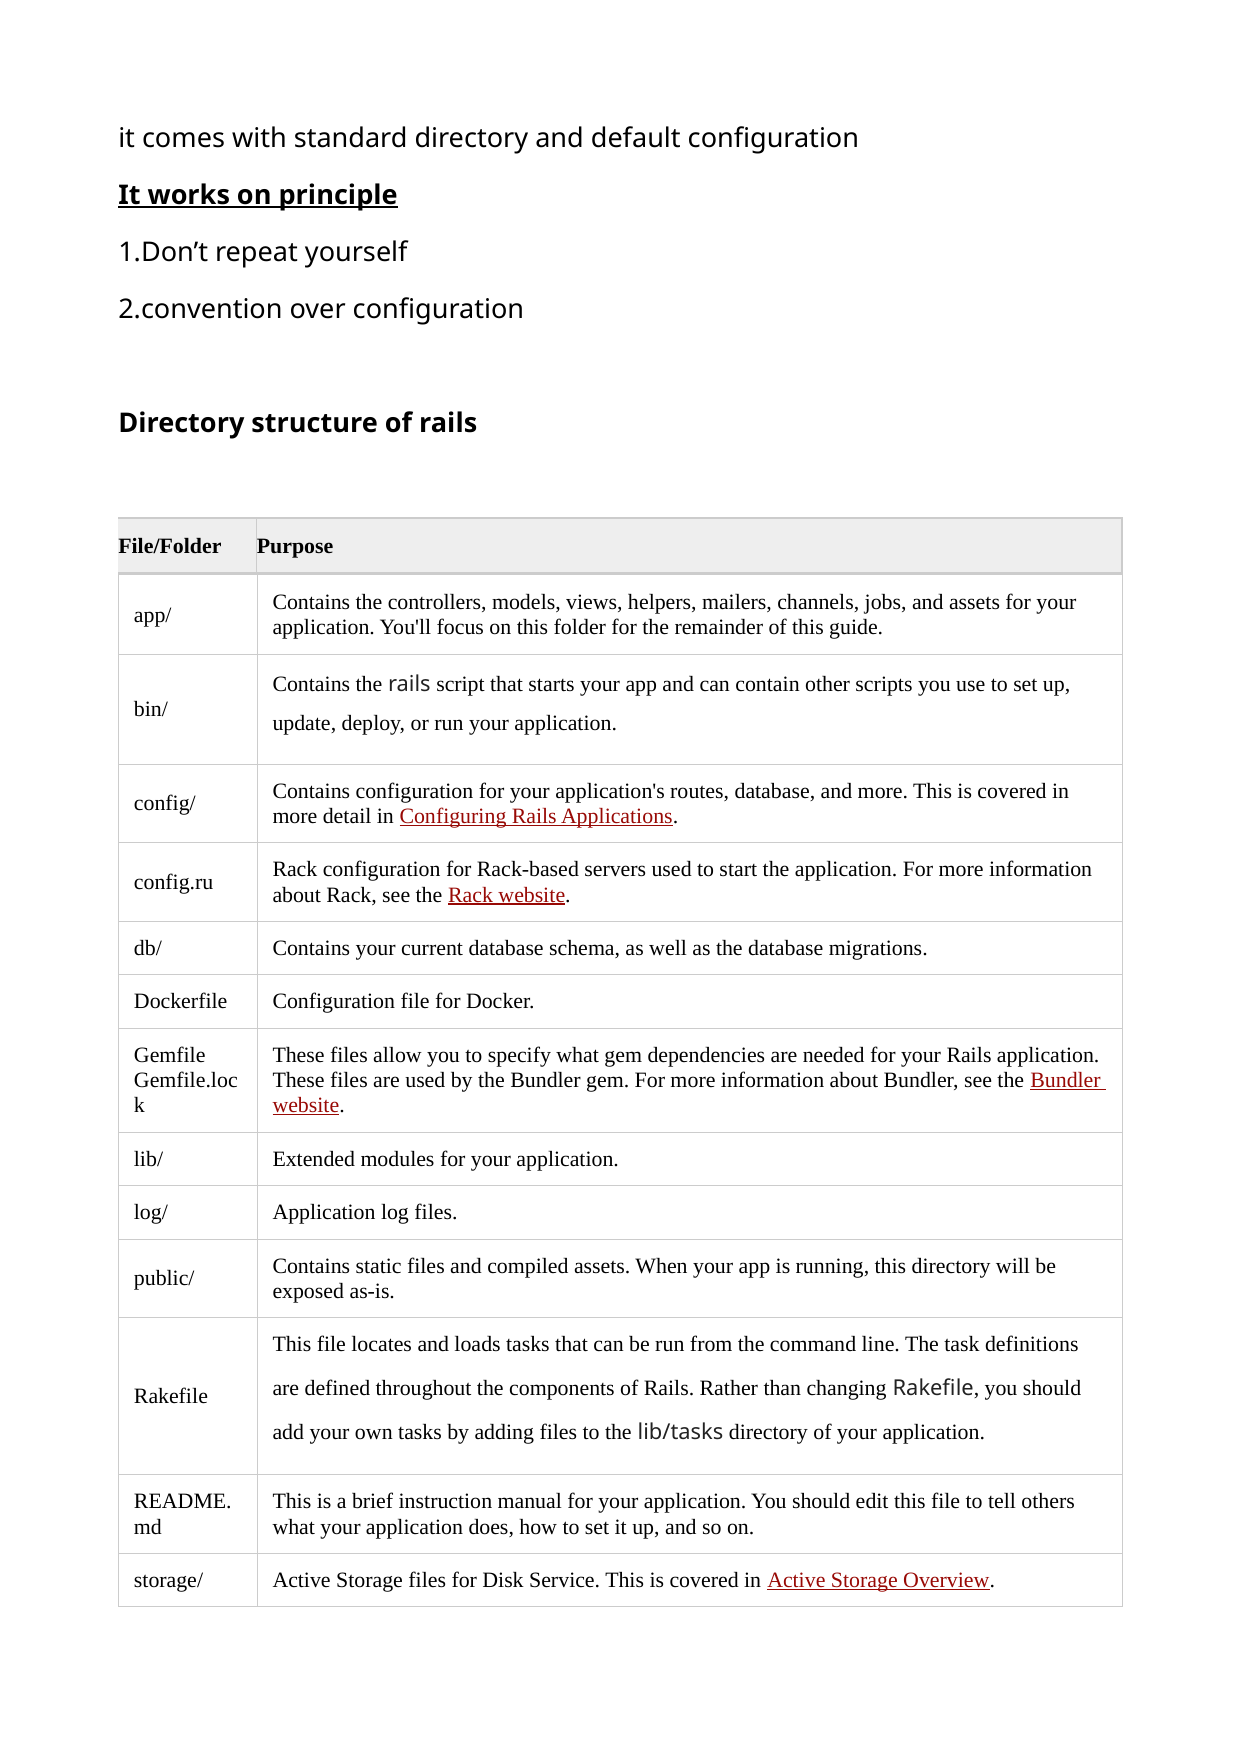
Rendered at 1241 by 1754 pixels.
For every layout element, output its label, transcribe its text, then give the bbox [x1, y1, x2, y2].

table_cell Extended modules for your application. [258, 1133, 1122, 1185]
table_cell log/ [119, 1186, 257, 1238]
table_cell Dockerfile [119, 975, 257, 1028]
table_cell Contains static files and compiled assets. When your app is running, this directory will be exposed as-is. [258, 1240, 1122, 1317]
table_cell README.md [119, 1475, 257, 1553]
table_cell app/ [119, 575, 257, 653]
table_header File/Folder [118, 519, 256, 572]
text Directory structure of rails [118, 403, 1122, 440]
text 1.Don’t repeat yourself [118, 232, 1122, 269]
table_cell Contains the controllers, models, views, helpers, mailers, channels, jobs, and assets for your application. You'll focus on this folder for the remainder of this guide. [258, 575, 1122, 653]
table_cell These files allow you to specify what gem dependencies are needed for your Rails application. These files are used by the Bundler gem. For more information about Bundler, see the Bundler website. [258, 1029, 1122, 1132]
text 2.convention over configuration [118, 289, 1122, 326]
table_cell config/ [119, 765, 257, 842]
table_cell Contains the rails script that starts your app and can contain other scripts you use to set up, update, deploy, or run your application. [258, 655, 1122, 764]
table_cell db/ [119, 922, 257, 974]
table_cell Contains configuration for your application's routes, database, and more. This is covered in more detail in Configuring Rails Applications. [258, 765, 1122, 842]
table_cell This is a brief instruction manual for your application. You should edit this file to tell others what your application does, how to set it up, and so on. [258, 1475, 1122, 1553]
text It works on principle [118, 175, 1122, 212]
table_header Purpose [257, 519, 1121, 572]
table_cell Gemfile Gemfile.lock [119, 1029, 257, 1132]
table_cell Configuration file for Docker. [258, 975, 1122, 1028]
table_cell Contains your current database schema, as well as the database migrations. [258, 922, 1122, 974]
table_cell storage/ [119, 1554, 257, 1606]
table_cell Rakefile [119, 1318, 257, 1474]
table_cell Rack configuration for Rack-based servers used to start the application. For more information about Rack, see the Rack website. [258, 843, 1122, 921]
table_cell lib/ [119, 1133, 257, 1185]
table_cell Active Storage files for Disk Service. This is covered in Active Storage Overview. [258, 1554, 1122, 1606]
table_cell This file locates and loads tasks that can be run from the command line. The task definitions are defined throughout the components of Rails. Rather than changing Rakefile, you should add your own tasks by adding files to the lib/tasks directory of your application. [258, 1318, 1122, 1474]
table_cell Application log files. [258, 1186, 1122, 1238]
table_cell public/ [119, 1240, 257, 1317]
text it comes with standard directory and default configuration [118, 118, 1122, 155]
table_cell config.ru [119, 843, 257, 921]
table_cell bin/ [119, 655, 257, 764]
